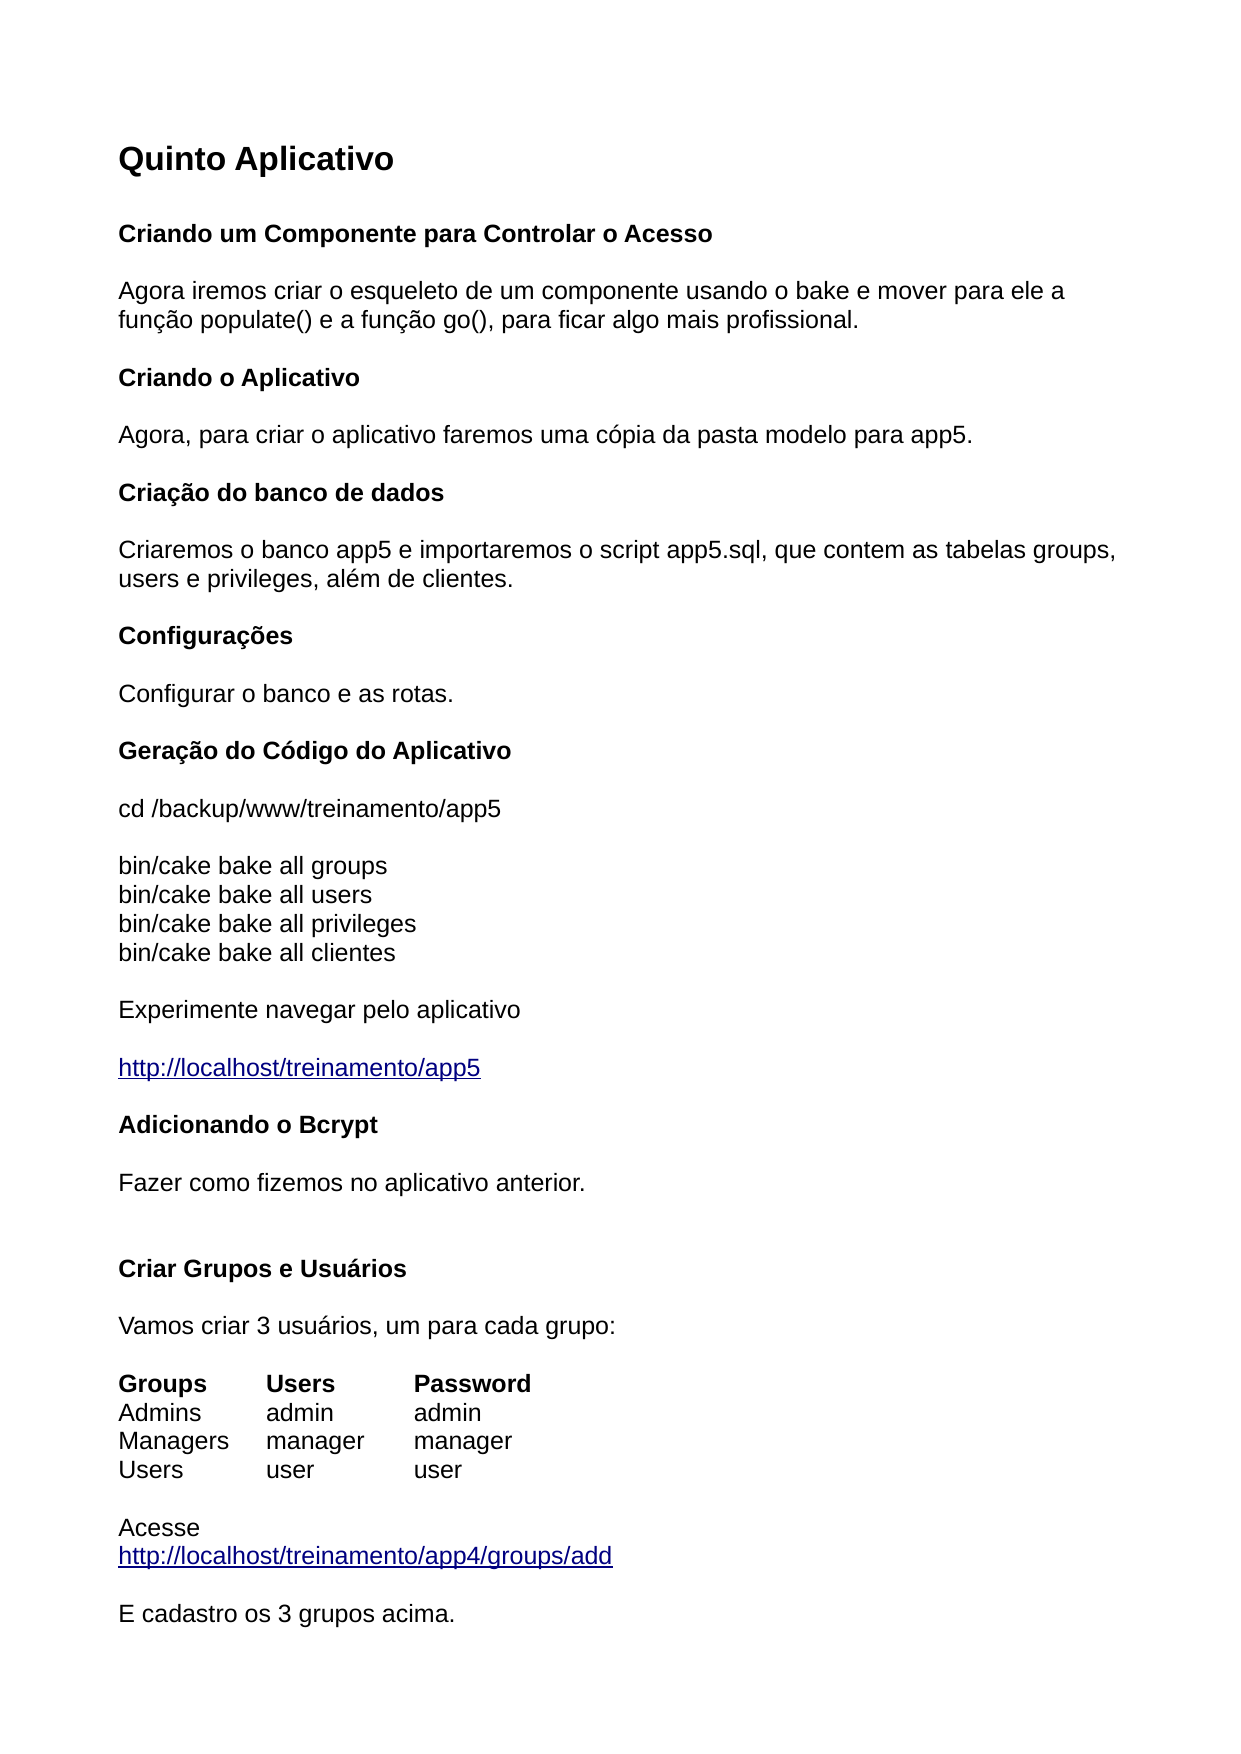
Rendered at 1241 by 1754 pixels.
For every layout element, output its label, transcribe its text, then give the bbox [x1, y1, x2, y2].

text Agora iremos criar o esqueleto de um componente usando o bake e mover para ele a função populate() e a função go(), para ficar algo mais profissional. [118, 276, 1122, 334]
text bin/cake bake all groups [118, 851, 1122, 880]
text Criaremos o banco app5 e importaremos o script app5.sql, que contem as tabelas groups, users e privileges, além de clientes. [118, 535, 1122, 593]
text cd /backup/www/treinamento/app5 [118, 794, 1122, 823]
text Experimente navegar pelo aplicativo [118, 995, 1122, 1024]
text Adicionando o Bcrypt [118, 1110, 1122, 1139]
text Groups Users Password [118, 1369, 1122, 1398]
subtitle Quinto Aplicativo [118, 139, 1122, 178]
text Configurar o banco e as rotas. [118, 679, 1122, 708]
text Fazer como fizemos no aplicativo anterior. [118, 1168, 1122, 1196]
text http://localhost/treinamento/app5 [118, 1053, 1122, 1081]
text Vamos criar 3 usuários, um para cada grupo: [118, 1311, 1122, 1340]
text Acesse [118, 1513, 1122, 1541]
text Geração do Código do Aplicativo [118, 736, 1122, 765]
text Criar Grupos e Usuários [118, 1254, 1122, 1283]
text E cadastro os 3 grupos acima. [118, 1599, 1122, 1628]
text Managers manager manager [118, 1426, 1122, 1455]
text Configurações [118, 621, 1122, 650]
text Admins admin admin [118, 1398, 1122, 1426]
text Users user user [118, 1455, 1122, 1484]
text Criando o Aplicativo [118, 363, 1122, 391]
text Criação do banco de dados [118, 478, 1122, 506]
text bin/cake bake all clientes [118, 938, 1122, 966]
text http://localhost/treinamento/app4/groups/add [118, 1541, 1122, 1570]
text bin/cake bake all privileges [118, 909, 1122, 938]
text bin/cake bake all users [118, 880, 1122, 909]
text Criando um Componente para Controlar o Acesso [118, 219, 1122, 248]
text Agora, para criar o aplicativo faremos uma cópia da pasta modelo para app5. [118, 420, 1122, 449]
